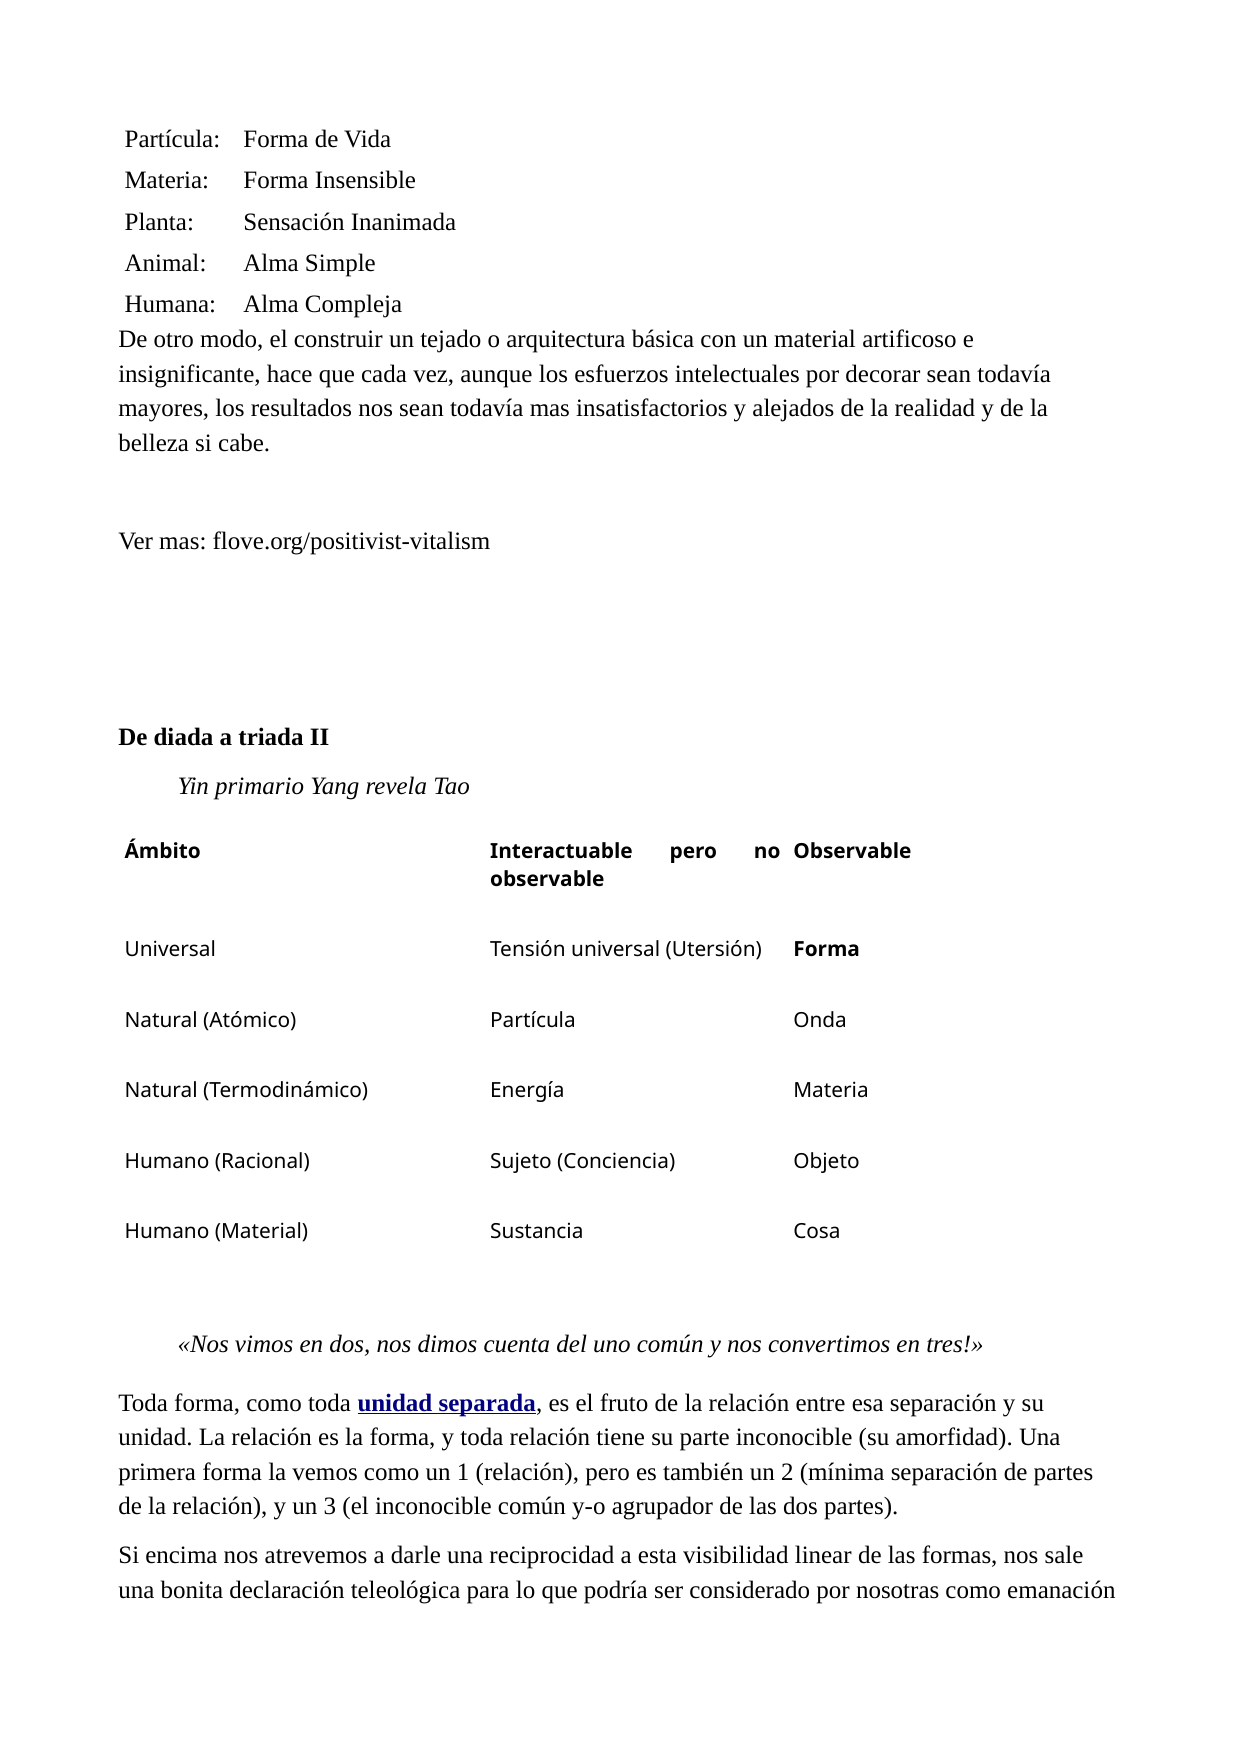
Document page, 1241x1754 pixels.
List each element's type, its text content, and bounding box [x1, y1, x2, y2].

table_cell Forma Insensible [237, 159, 473, 201]
table_cell Alma Compleja [237, 283, 473, 324]
table_cell Partícula: [118, 118, 237, 159]
table_header Observable [787, 830, 1123, 928]
table_cell Onda [787, 999, 1123, 1069]
text De otro modo, el construir un tejado o arquitectura básica con un material artificoso e insignificante, hace que cada vez, aunque los esfuerzos intelectuales por decorar sean todavía mayores, los resultados nos sean todavía mas insatisfactorios y alejados de la realidad y de la belleza si cabe. [118, 324, 1122, 457]
table_cell Cosa [787, 1210, 1123, 1280]
table_cell Sensación Inanimada [237, 201, 473, 242]
table_cell Tensión universal (Utersión) [484, 928, 787, 999]
table_cell Humano (Material) [118, 1210, 484, 1280]
table_header Interactuable pero no observable [484, 830, 787, 928]
table_cell Humano (Racional) [118, 1140, 484, 1210]
table_cell Alma Simple [237, 242, 473, 283]
table_cell Materia: [118, 159, 237, 201]
table_cell Energía [484, 1069, 787, 1139]
table_cell Planta: [118, 201, 237, 242]
table_cell Partícula [484, 999, 787, 1069]
table_cell Humana: [118, 283, 237, 324]
text Si encima nos atrevemos a darle una reciprocidad a esta visibilidad linear de las formas, nos sale una bonita declaración teleológica para lo que podría ser considerado por nosotras como emanación [118, 1540, 1122, 1603]
text «Nos vimos en dos, nos dimos cuenta del uno común y nos convertimos en tres!» [177, 1329, 1063, 1358]
text Yin primario Yang revela Tao [177, 771, 1063, 800]
table_cell Natural (Atómico) [118, 999, 484, 1069]
table_cell Sujeto (Conciencia) [484, 1140, 787, 1210]
table_cell Natural (Termodinámico) [118, 1069, 484, 1139]
table_cell Objeto [787, 1140, 1123, 1210]
table_cell Animal: [118, 242, 237, 283]
table_cell Universal [118, 928, 484, 999]
table_cell Sustancia [484, 1210, 787, 1280]
text De diada a triada II [118, 722, 1122, 751]
text Toda forma, como toda unidad separada, es el fruto de la relación entre esa separación y su unidad. La relación es la forma, y toda relación tiene su parte inconocible (su amorfidad). Una primera forma la vemos como un 1 (relación), pero es también un 2 (mínima separación de partes de la relación), y un 3 (el inconocible común y-o agrupador de las dos partes). [118, 1388, 1122, 1520]
text Ver mas: flove.org/positivist-vitalism [118, 526, 1122, 555]
table_cell Forma de Vida [237, 118, 473, 159]
table_header Ámbito [118, 830, 484, 928]
table_cell Materia [787, 1069, 1123, 1139]
table_cell Forma [787, 928, 1123, 999]
